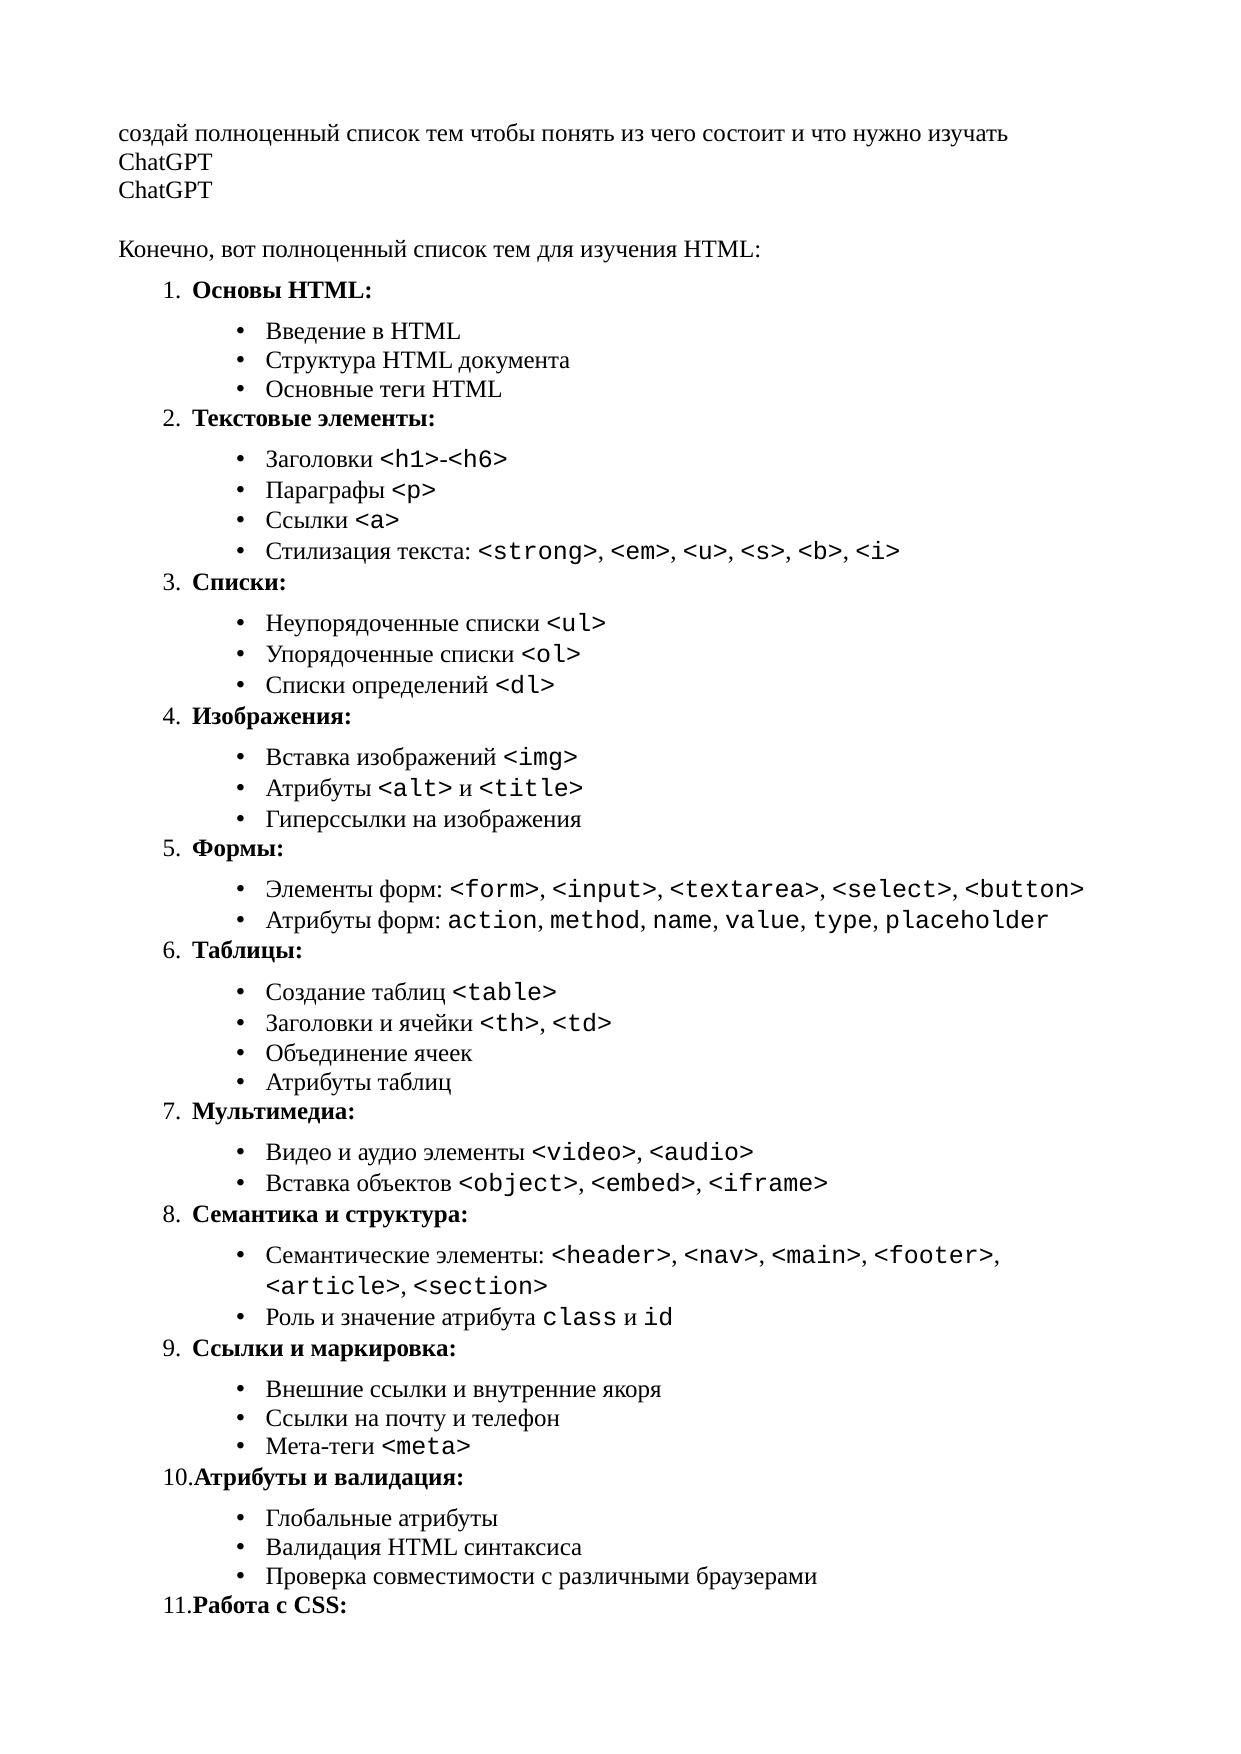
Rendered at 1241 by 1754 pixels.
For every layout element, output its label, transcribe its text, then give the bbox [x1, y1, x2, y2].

list Семантические элементы: <header>, <nav>, <main>, <footer>, <article>, <section> [236, 1240, 1122, 1302]
list Атрибуты <alt> и <title> [236, 773, 1122, 804]
list Изображения: [162, 701, 1122, 730]
list Ссылки на почту и телефон [236, 1403, 1122, 1431]
text создай полноценный список тем чтобы понять из чего состоит и что нужно изучать [118, 118, 1122, 147]
text Конечно, вот полноценный список тем для изучения HTML: [118, 234, 1122, 263]
list Ссылки <a> [236, 506, 1122, 536]
list Роль и значение атрибута class и id [236, 1302, 1122, 1333]
list Основы HTML: [162, 275, 1122, 304]
text ChatGPT [118, 176, 1122, 204]
list Внешние ссылки и внутренние якоря [236, 1374, 1122, 1403]
list Атрибуты и валидация: [162, 1462, 1122, 1491]
list Мультимедиа: [162, 1096, 1122, 1125]
list Ссылки и маркировка: [162, 1333, 1122, 1361]
text ChatGPT [118, 147, 1122, 176]
list Таблицы: [162, 936, 1122, 964]
list Проверка совместимости с различными браузерами [236, 1561, 1122, 1590]
list Списки определений <dl> [236, 670, 1122, 701]
list Заголовки и ячейки <th>, <td> [236, 1008, 1122, 1038]
list Основные теги HTML [236, 374, 1122, 403]
list Видео и аудио элементы <video>, <audio> [236, 1137, 1122, 1168]
list Создание таблиц <table> [236, 977, 1122, 1008]
list Заголовки <h1>-<h6> [236, 444, 1122, 475]
list Списки: [162, 567, 1122, 596]
list Вставка объектов <object>, <embed>, <iframe> [236, 1168, 1122, 1199]
list Неупорядоченные списки <ul> [236, 608, 1122, 639]
list Элементы форм: <form>, <input>, <textarea>, <select>, <button> [236, 874, 1122, 905]
list Семантика и структура: [162, 1199, 1122, 1228]
list Упорядоченные списки <ol> [236, 639, 1122, 670]
list Объединение ячеек [236, 1038, 1122, 1067]
list Валидация HTML синтаксиса [236, 1532, 1122, 1561]
list Стилизация текста: <strong>, <em>, <u>, <s>, <b>, <i> [236, 536, 1122, 567]
list Гиперссылки на изображения [236, 804, 1122, 833]
list Введение в HTML [236, 316, 1122, 345]
list Формы: [162, 833, 1122, 861]
list Мета-теги <meta> [236, 1431, 1122, 1462]
list Вставка изображений <img> [236, 742, 1122, 773]
list Атрибуты таблиц [236, 1067, 1122, 1096]
list Параграфы <p> [236, 475, 1122, 506]
list Работа с CSS: [162, 1590, 1122, 1618]
list Атрибуты форм: action, method, name, value, type, placeholder [236, 905, 1122, 936]
list Структура HTML документа [236, 345, 1122, 374]
list Текстовые элементы: [162, 403, 1122, 431]
list Глобальные атрибуты [236, 1503, 1122, 1532]
